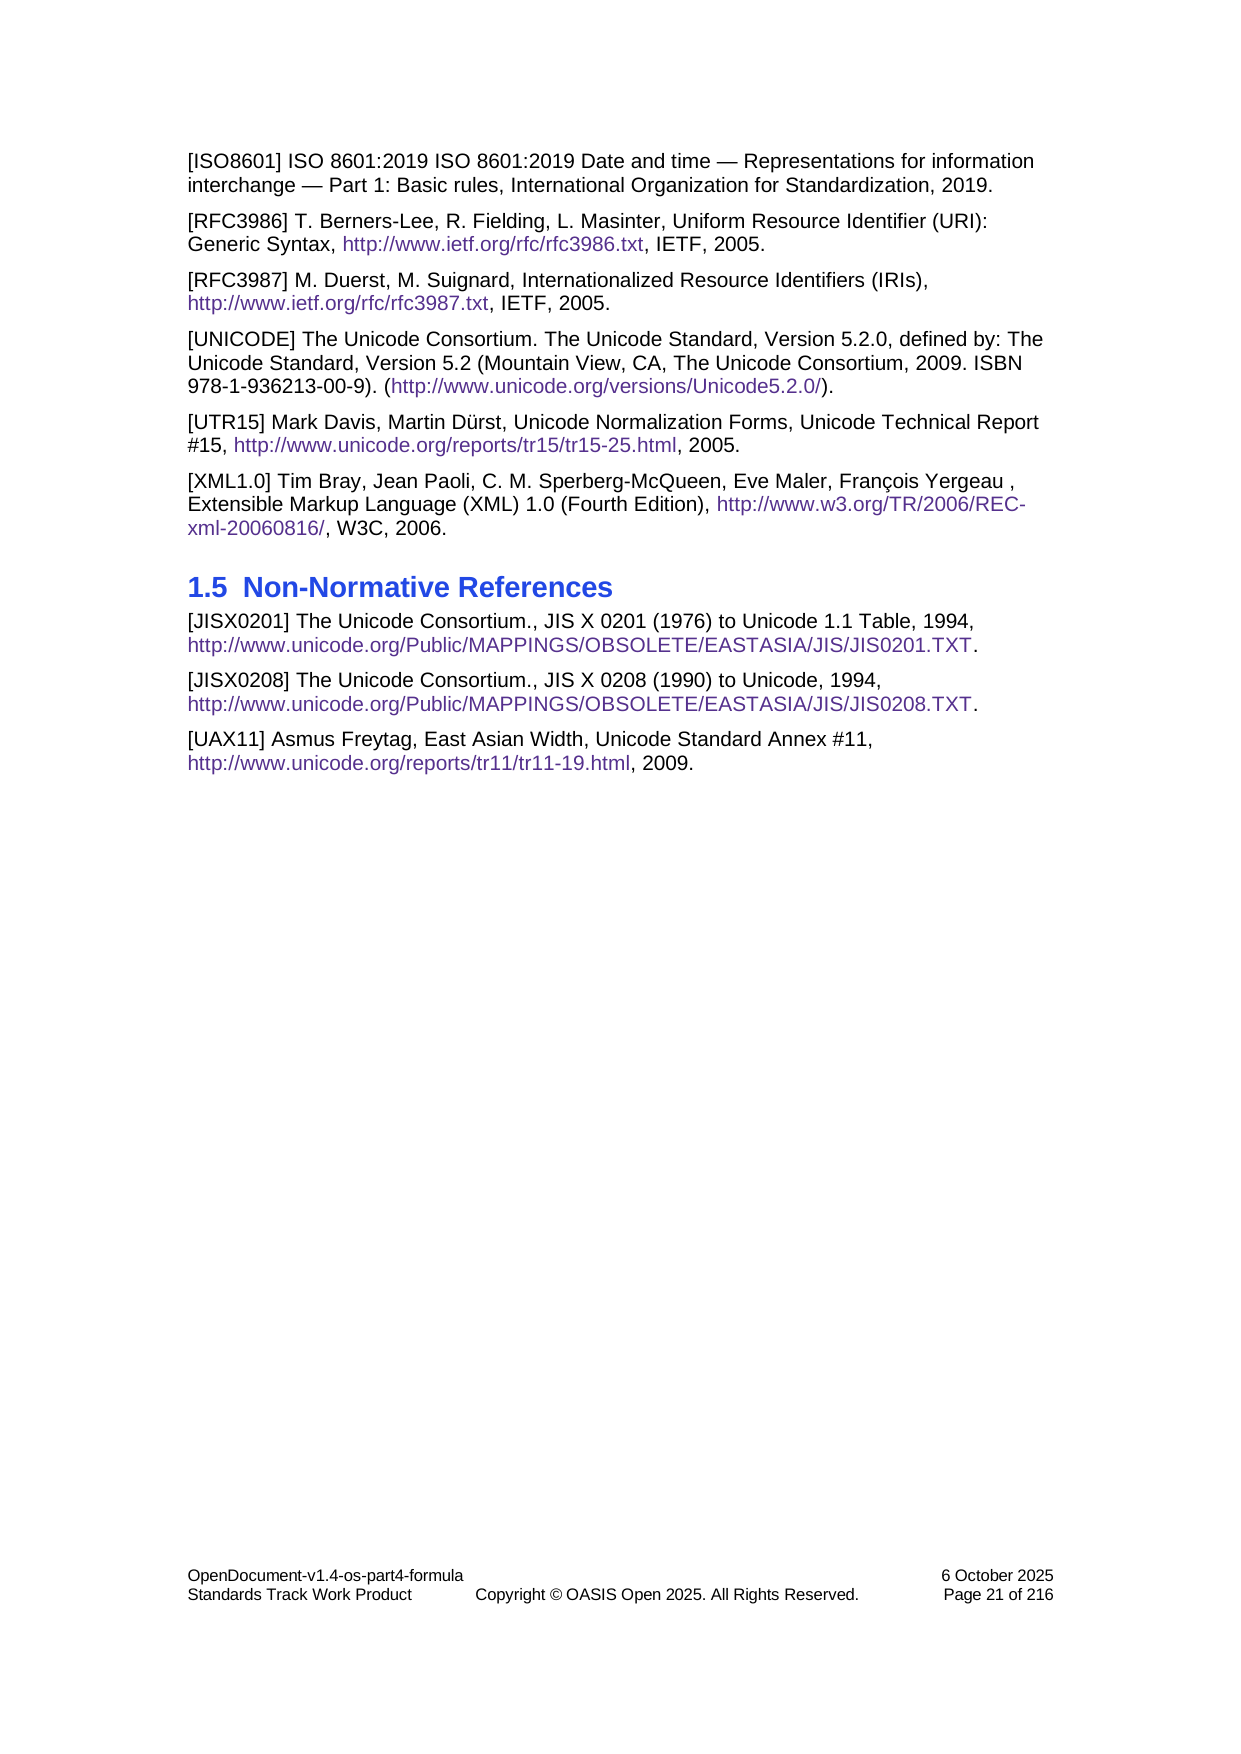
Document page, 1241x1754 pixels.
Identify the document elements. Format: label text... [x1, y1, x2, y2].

text [RFC3986] T. Berners-Lee, R. Fielding, L. Masinter, Uniform Resource Identifier (URI): Generic Syntax, http://www.ietf.org/rfc/rfc3986.txt, IETF, 2005. [187, 209, 1053, 256]
text [JISX0201] The Unicode Consortium., JIS X 0201 (1976) to Unicode 1.1 Table, 1994, http://www.unicode.org/Public/MAPPINGS/OBSOLETE/EASTASIA/JIS/JIS0201.TXT. [187, 609, 1053, 657]
text [UTR15] Mark Davis, Martin Dürst, Unicode Normalization Forms, Unicode Technical Report #15, http://www.unicode.org/reports/tr15/tr15-25.html, 2005. [187, 410, 1053, 457]
text [XML1.0] Tim Bray, Jean Paoli, C. M. Sperberg-McQueen, Eve Maler, François Yergeau , Extensible Markup Language (XML) 1.0 (Fourth Edition), http://www.w3.org/TR/2006/REC-xml-20060816/, W3C, 2006. [187, 469, 1053, 540]
subtitle Non-Normative References [187, 571, 1053, 603]
text [UNICODE] The Unicode Consortium. The Unicode Standard, Version 5.2.0, defined by: The Unicode Standard, Version 5.2 (Mountain View, CA, The Unicode Consortium, 2009. ISBN 978-1-936213-00-9). (http://www.unicode.org/versions/Unicode5.2.0/). [187, 327, 1053, 398]
text [JISX0208] The Unicode Consortium., JIS X 0208 (1990) to Unicode, 1994, http://www.unicode.org/Public/MAPPINGS/OBSOLETE/EASTASIA/JIS/JIS0208.TXT. [187, 669, 1053, 716]
text [UAX11] Asmus Freytag, East Asian Width, Unicode Standard Annex #11, http://www.unicode.org/reports/tr11/tr11-19.html, 2009. [187, 728, 1053, 775]
text [RFC3987] M. Duerst, M. Suignard, Internationalized Resource Identifiers (IRIs), http://www.ietf.org/rfc/rfc3987.txt, IETF, 2005. [187, 268, 1053, 315]
text [ISO8601] ISO 8601:2019 ISO 8601:2019 Date and time — Representations for information interchange — Part 1: Basic rules, International Organization for Standardization, 2019. [187, 150, 1053, 197]
